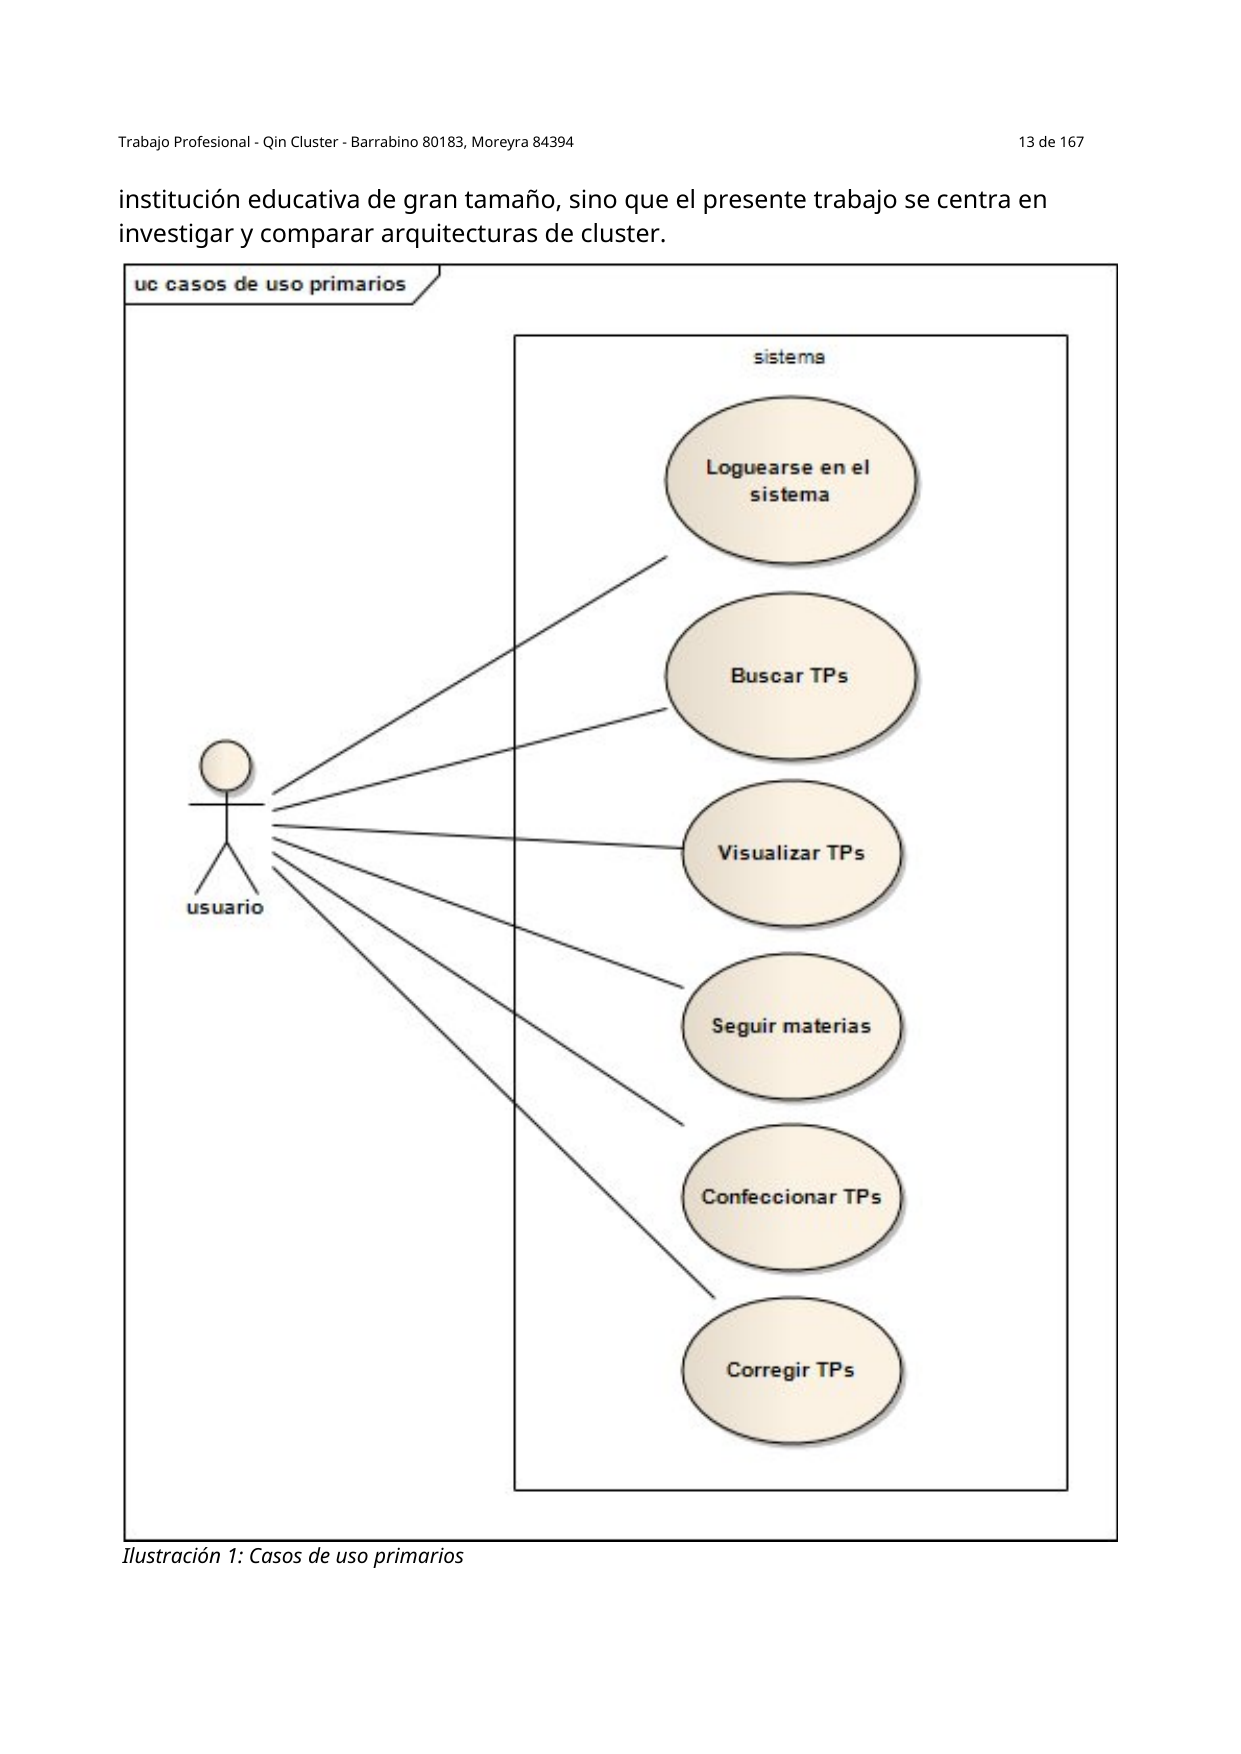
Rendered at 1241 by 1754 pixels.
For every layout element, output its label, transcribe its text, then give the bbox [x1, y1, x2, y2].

picture [122, 262, 1118, 1542]
text Ilustración 1: Casos de uso primarios [122, 1542, 1118, 1570]
text institución educativa de gran tamaño, sino que el presente trabajo se centra en investigar y comparar arquitecturas de cluster. [118, 182, 1122, 250]
